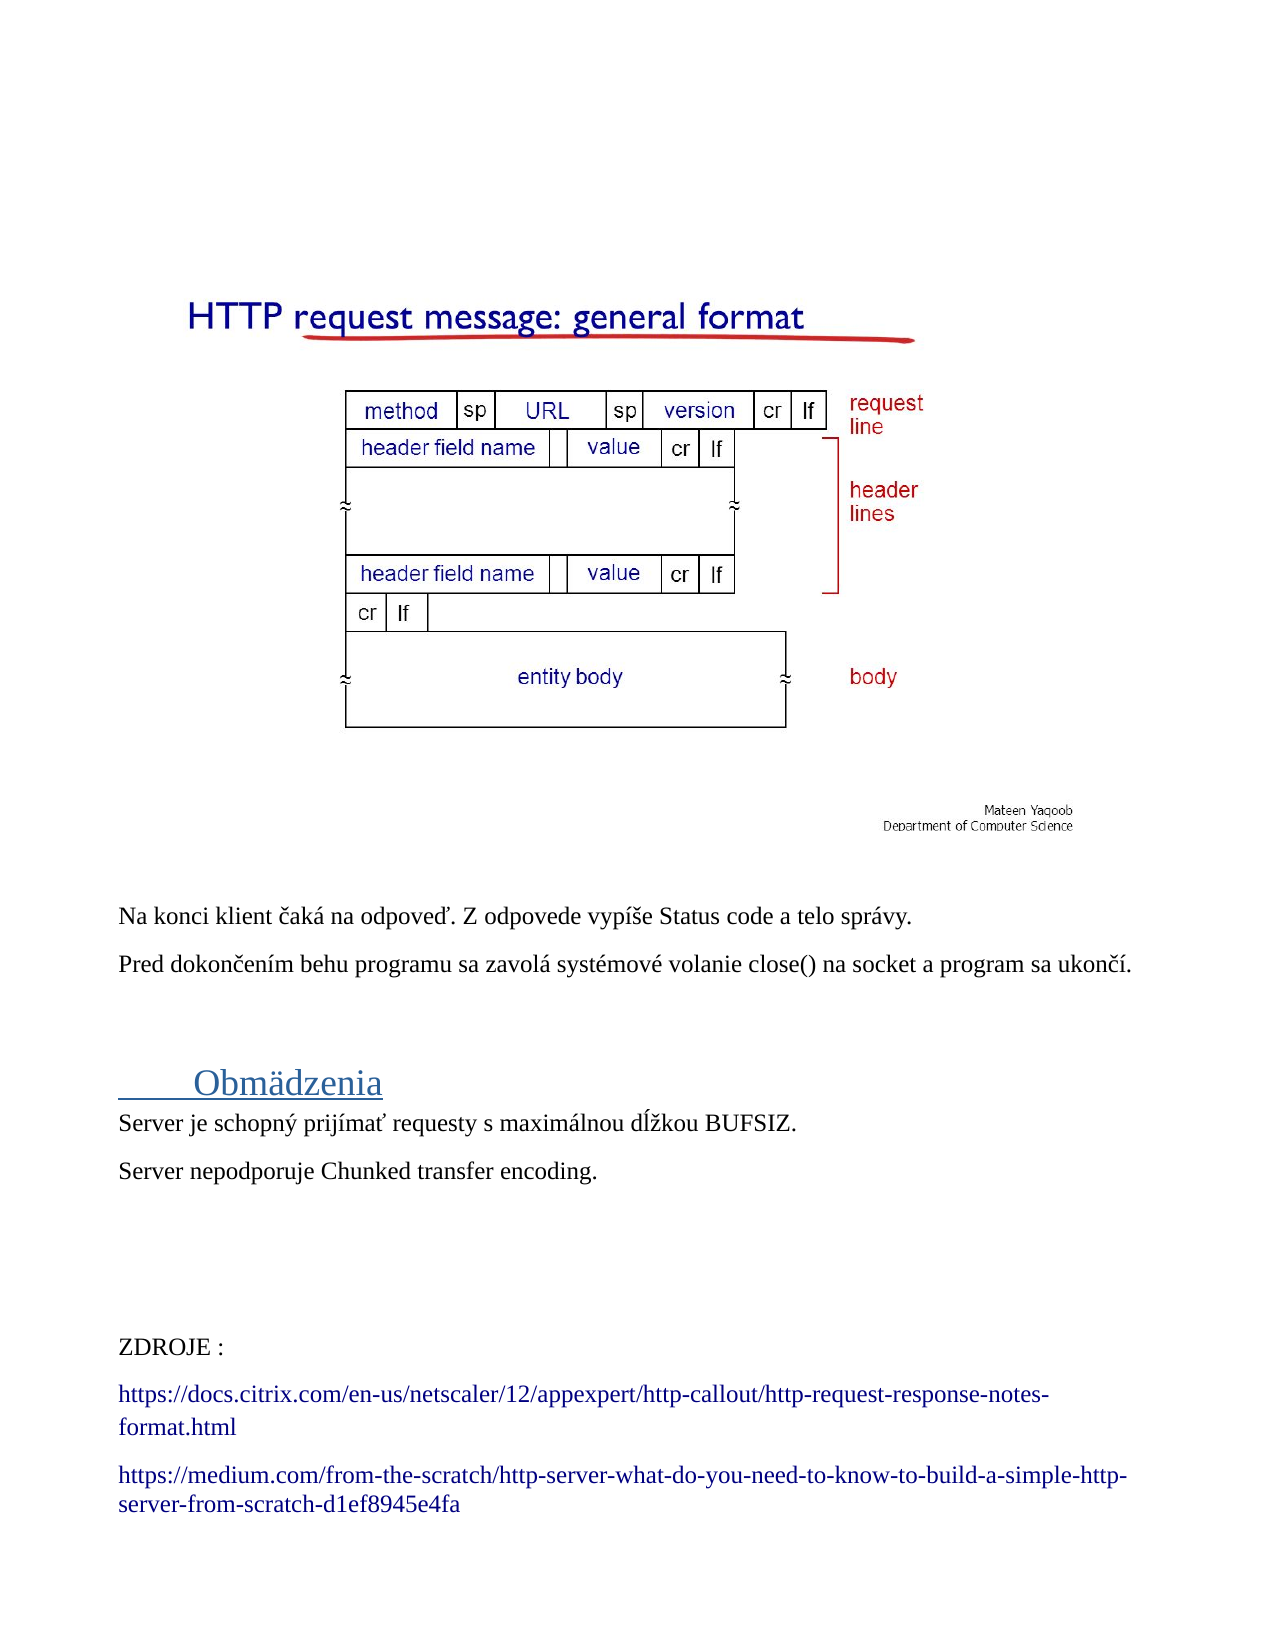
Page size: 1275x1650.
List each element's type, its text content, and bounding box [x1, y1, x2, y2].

text https://docs.citrix.com/en-us/netscaler/12/appexpert/http-callout/http-request-response-notes-format.html [118, 1379, 1157, 1441]
text Server nepodporuje Chunked transfer encoding. [118, 1156, 1157, 1184]
text https://medium.com/from-the-scratch/http-server-what-do-you-need-to-know-to-build-a-simple-http-server-from-scratch-d1ef8945e4fa [118, 1460, 1157, 1517]
text Obmädzenia Server je schopný prijímať requesty s maximálnou dĺžkou BUFSIZ. [118, 1061, 1157, 1137]
text Pred dokončením behu programu sa zavolá systémové volanie close() na socket a program sa ukončí. [118, 949, 1157, 978]
text ZDROJE : [118, 1332, 1157, 1360]
text Na konci klient čaká na odpoveď. Z odpovede vypíše Status code a telo správy. [118, 901, 1157, 930]
picture [118, 246, 1157, 831]
